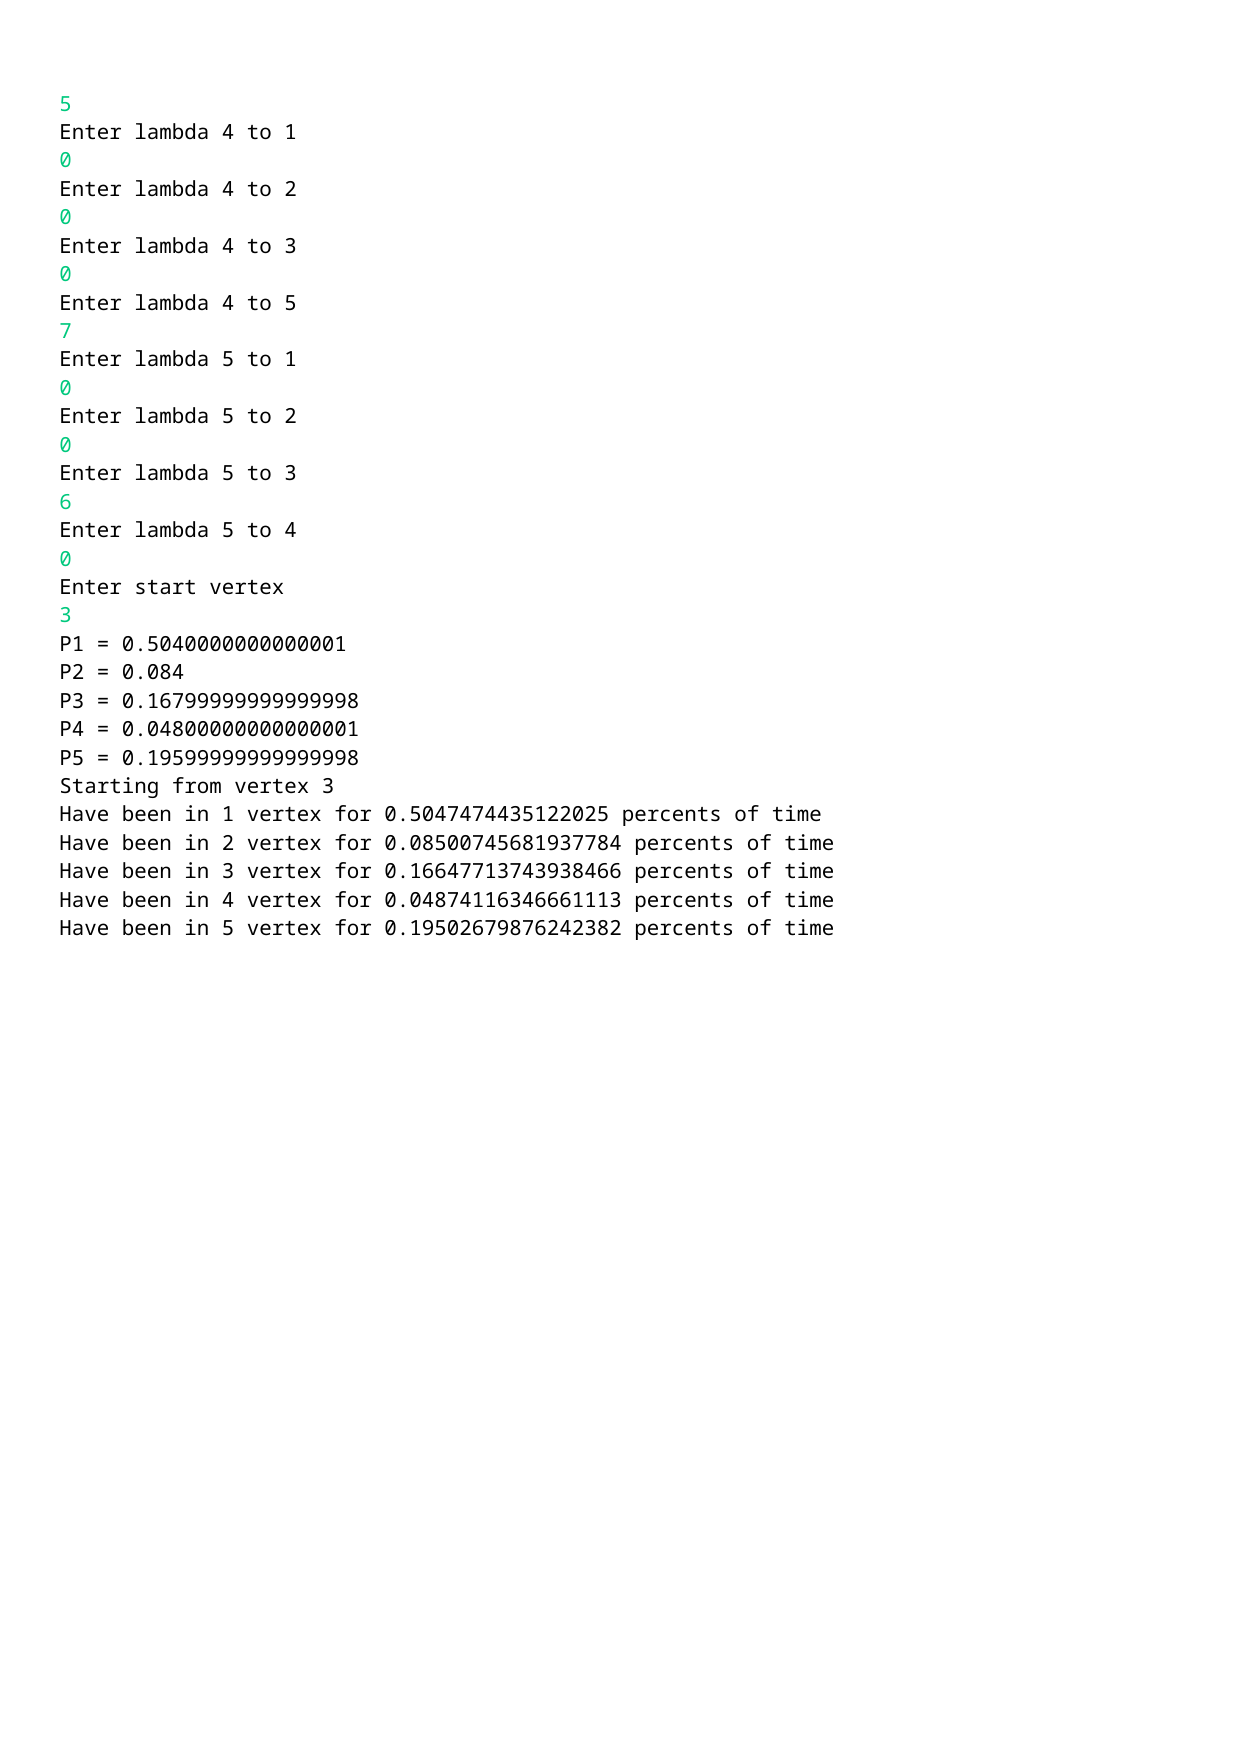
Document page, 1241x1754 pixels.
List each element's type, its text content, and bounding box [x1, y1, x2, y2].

text 0 [59, 146, 1152, 174]
text 7 [59, 316, 1152, 344]
text Enter lambda 5 to 3 [59, 458, 1152, 487]
text 6 [59, 487, 1152, 515]
text Have been in 1 vertex for 0.5047474435122025 percents of time [59, 799, 1152, 828]
text Have been in 5 vertex for 0.19502679876242382 percents of time [59, 913, 1152, 942]
text 3 [59, 601, 1152, 629]
text P3 = 0.16799999999999998 [59, 686, 1152, 714]
text Enter lambda 5 to 4 [59, 515, 1152, 544]
text Have been in 4 vertex for 0.04874116346661113 percents of time [59, 885, 1152, 913]
text 0 [59, 430, 1152, 458]
text P1 = 0.5040000000000001 [59, 629, 1152, 657]
text Enter lambda 4 to 3 [59, 231, 1152, 259]
text Have been in 2 vertex for 0.08500745681937784 percents of time [59, 828, 1152, 856]
text Enter lambda 5 to 2 [59, 401, 1152, 430]
text Enter lambda 5 to 1 [59, 344, 1152, 373]
text P5 = 0.19599999999999998 [59, 743, 1152, 771]
text Enter lambda 4 to 2 [59, 174, 1152, 202]
text Enter start vertex [59, 572, 1152, 601]
text P2 = 0.084 [59, 657, 1152, 686]
text Have been in 3 vertex for 0.16647713743938466 percents of time [59, 856, 1152, 885]
text 5 [59, 89, 1152, 117]
text 0 [59, 259, 1152, 288]
text Enter lambda 4 to 1 [59, 117, 1152, 146]
text Starting from vertex 3 [59, 771, 1152, 799]
text 0 [59, 544, 1152, 572]
text 0 [59, 373, 1152, 401]
text Enter lambda 4 to 5 [59, 288, 1152, 316]
text 0 [59, 202, 1152, 231]
text P4 = 0.04800000000000001 [59, 714, 1152, 743]
